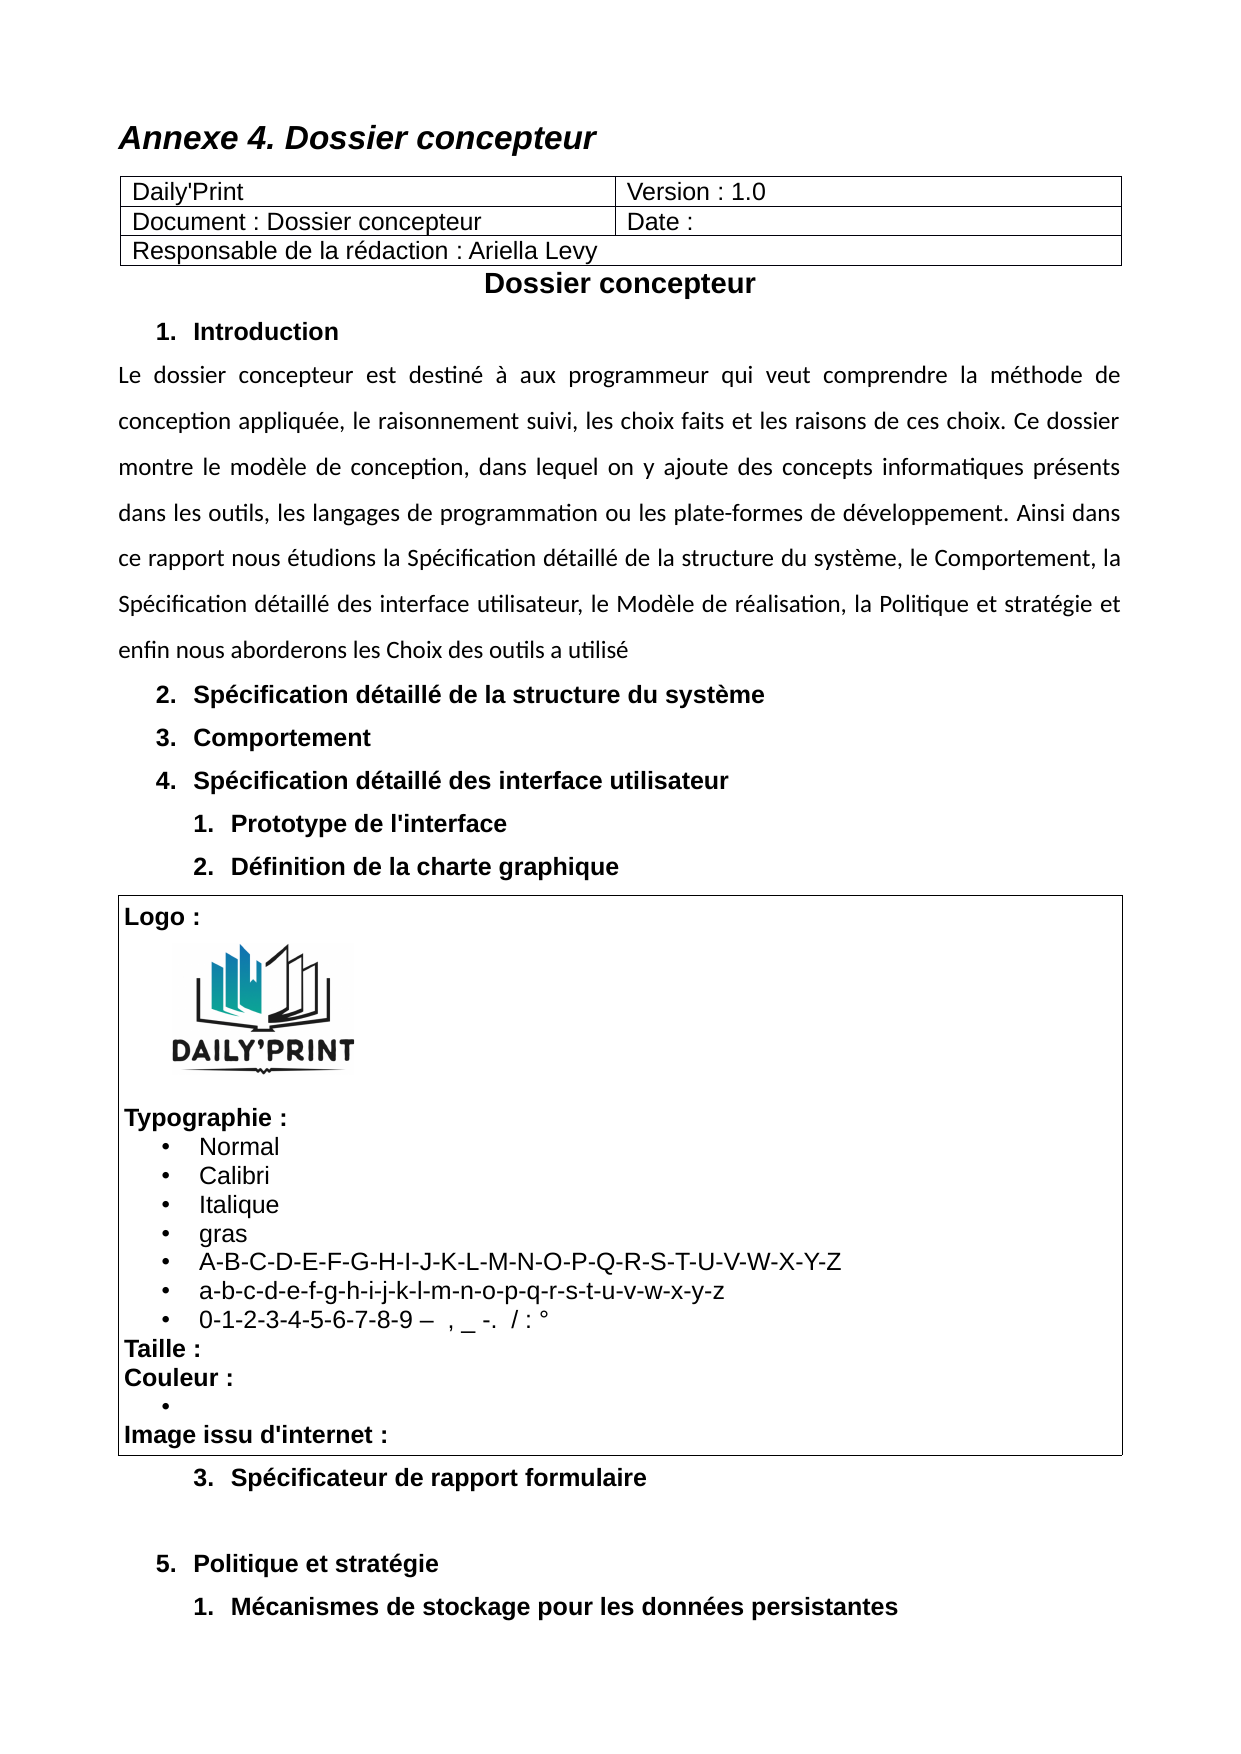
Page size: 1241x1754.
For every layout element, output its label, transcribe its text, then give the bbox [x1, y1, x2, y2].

text Le dossier concepteur est destiné à aux programmeur qui veut comprendre la méthode de conception appliquée, le raisonnement suivi, les choix faits et les raisons de ces choix. Ce dossier montre le modèle de conception, dans lequel on y ajoute des concepts informatiques présents dans les outils, les langages de programmation ou les plate-formes de développement. Ainsi dans ce rapport nous étudions la Spécification détaillé de la structure du système, le Comportement, la Spécification détaillé des interface utilisateur, le Modèle de réalisation, la Politique et stratégie et enfin nous aborderons les Choix des outils a utilisé [118, 359, 1122, 664]
text Annexe 4. Dossier concepteur [118, 118, 1122, 157]
list Prototype de l'interface [193, 809, 1122, 838]
text Dossier concepteur [118, 266, 1122, 300]
table_header Daily'Print [121, 177, 615, 206]
list Politique et stratégie [156, 1549, 1122, 1577]
table_cell Date : [616, 207, 1121, 235]
list Spécification détaillé de la structure du système [156, 680, 1122, 708]
table_header Version : 1.0 [616, 177, 1121, 206]
list Mécanismes de stockage pour les données persistantes [193, 1592, 1122, 1621]
list Introduction [156, 316, 1122, 345]
list Spécification détaillé des interface utilisateur [156, 766, 1122, 795]
list Spécificateur de rapport formulaire [193, 1462, 1122, 1491]
table_cell Document : Dossier concepteur [121, 207, 615, 235]
table_cell Responsable de la rédaction : Ariella Levy [121, 236, 1121, 265]
list Définition de la charte graphique [193, 852, 1122, 881]
list Comportement [156, 723, 1122, 752]
table_header Logo : Typographie : Normal Calibri Italique gras A-B-C-D-E-F-G-H-I-J-K-L-M-N-O-P-Q-R-S-T-U-V-W-X-Y-Z a-b-c-d-e-f-g-h-i-j-k-l-m-n-o-p-q-r-s-t-u-v-w-x-y-z 0-1-2-3-4-5-6-7-8-9 – , _ -. / : ° Taille : Couleur : Image issu d'internet : [119, 896, 1122, 1455]
